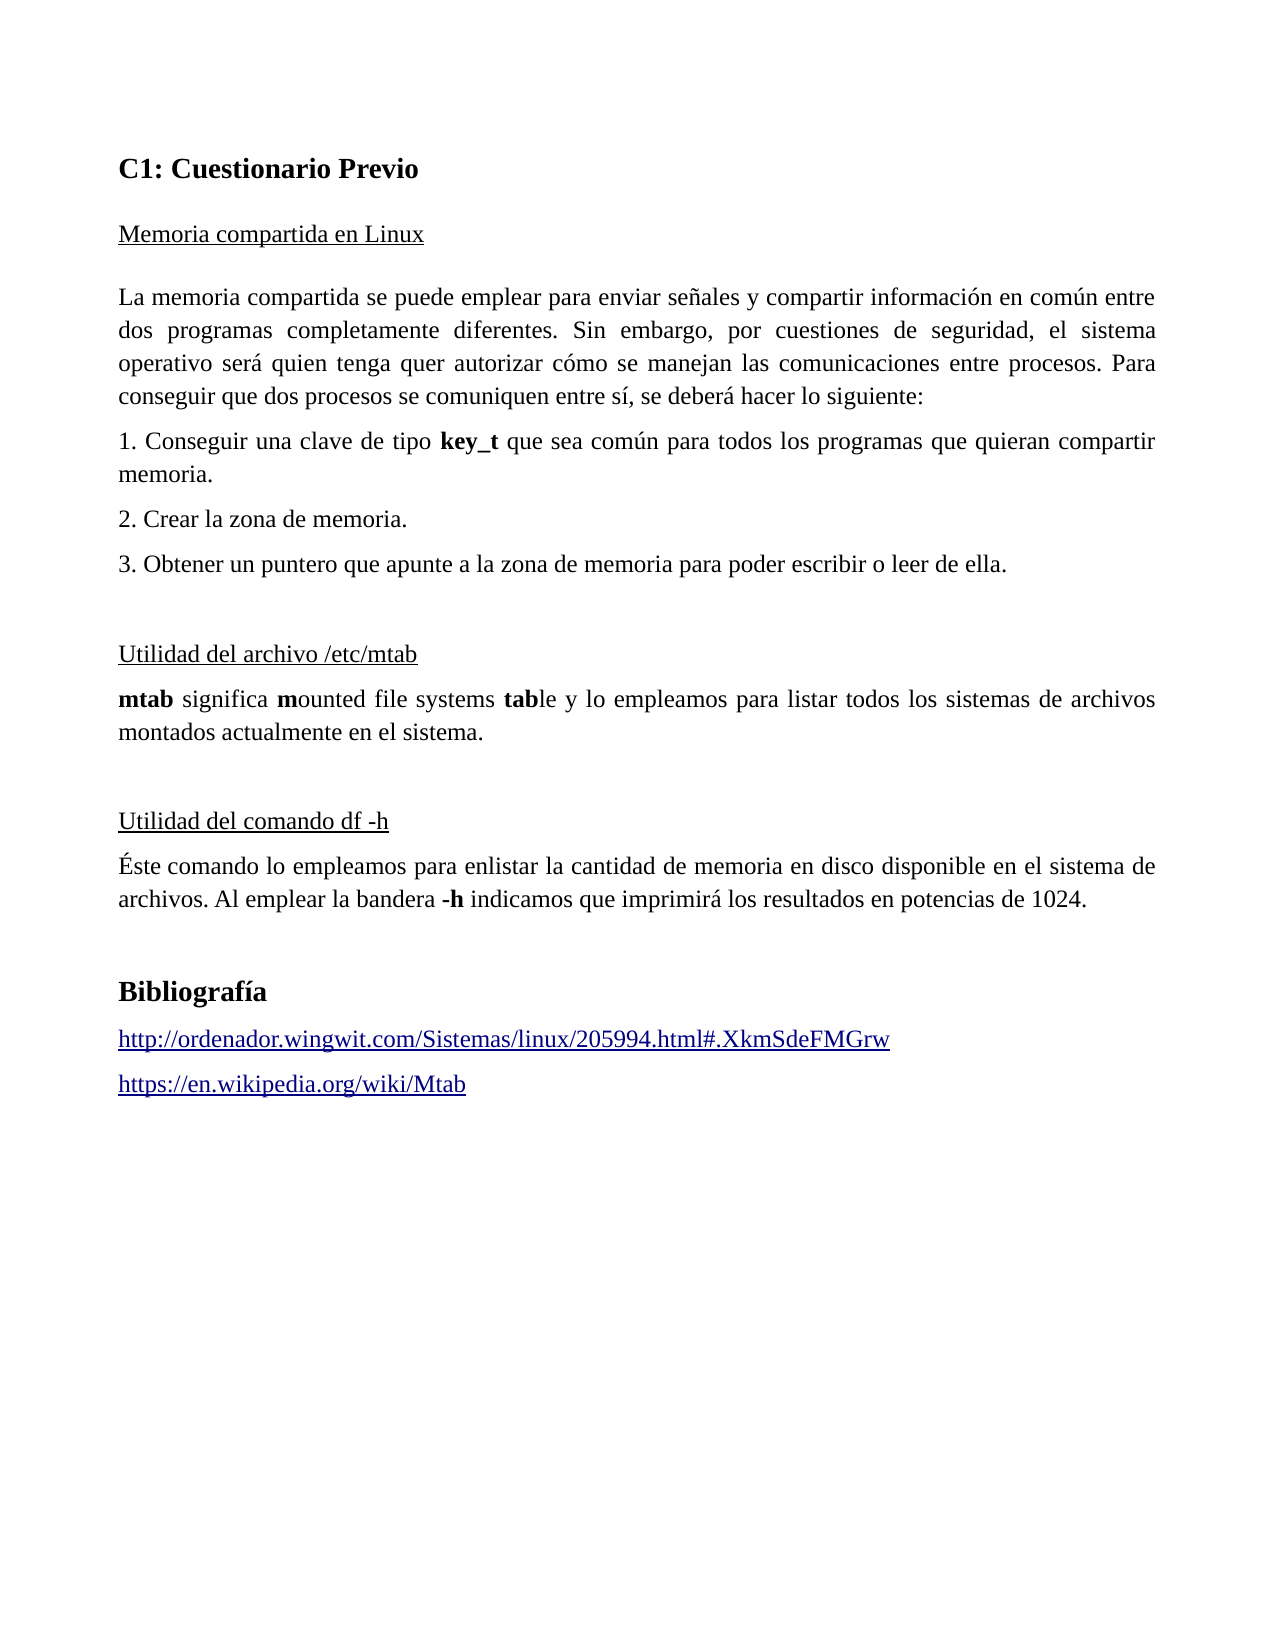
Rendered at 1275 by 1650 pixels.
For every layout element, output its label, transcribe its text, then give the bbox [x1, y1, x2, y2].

text 3. Obtener un puntero que apunte a la zona de memoria para poder escribir o leer de ella. [118, 549, 1157, 578]
text Bibliografía [118, 974, 1157, 1008]
text 1. Conseguir una clave de tipo key_t que sea común para todos los programas que quieran compartir memoria. [118, 426, 1157, 488]
text 2. Crear la zona de memoria. [118, 504, 1157, 533]
text C1: Cuestionario Previo [118, 152, 1157, 185]
text http://ordenador.wingwit.com/Sistemas/linux/205994.html#.XkmSdeFMGrw [118, 1024, 1157, 1053]
text Memoria compartida en Linux [118, 219, 1157, 247]
text Éste comando lo empleamos para enlistar la cantidad de memoria en disco disponible en el sistema de archivos. Al emplear la bandera -h indicamos que imprimirá los resultados en potencias de 1024. [118, 851, 1157, 913]
text La memoria compartida se puede emplear para enviar señales y compartir información en común entre dos programas completamente diferentes. Sin embargo, por cuestiones de seguridad, el sistema operativo será quien tenga quer autorizar cómo se manejan las comunicaciones entre procesos. Para conseguir que dos procesos se comuniquen entre sí, se deberá hacer lo siguiente: [118, 282, 1157, 410]
text https://en.wikipedia.org/wiki/Mtab [118, 1069, 1157, 1098]
text Utilidad del comando df -h [118, 806, 1157, 835]
text Utilidad del archivo /etc/mtab [118, 639, 1157, 667]
text mtab significa mounted file systems table y lo empleamos para listar todos los sistemas de archivos montados actualmente en el sistema. [118, 684, 1157, 745]
